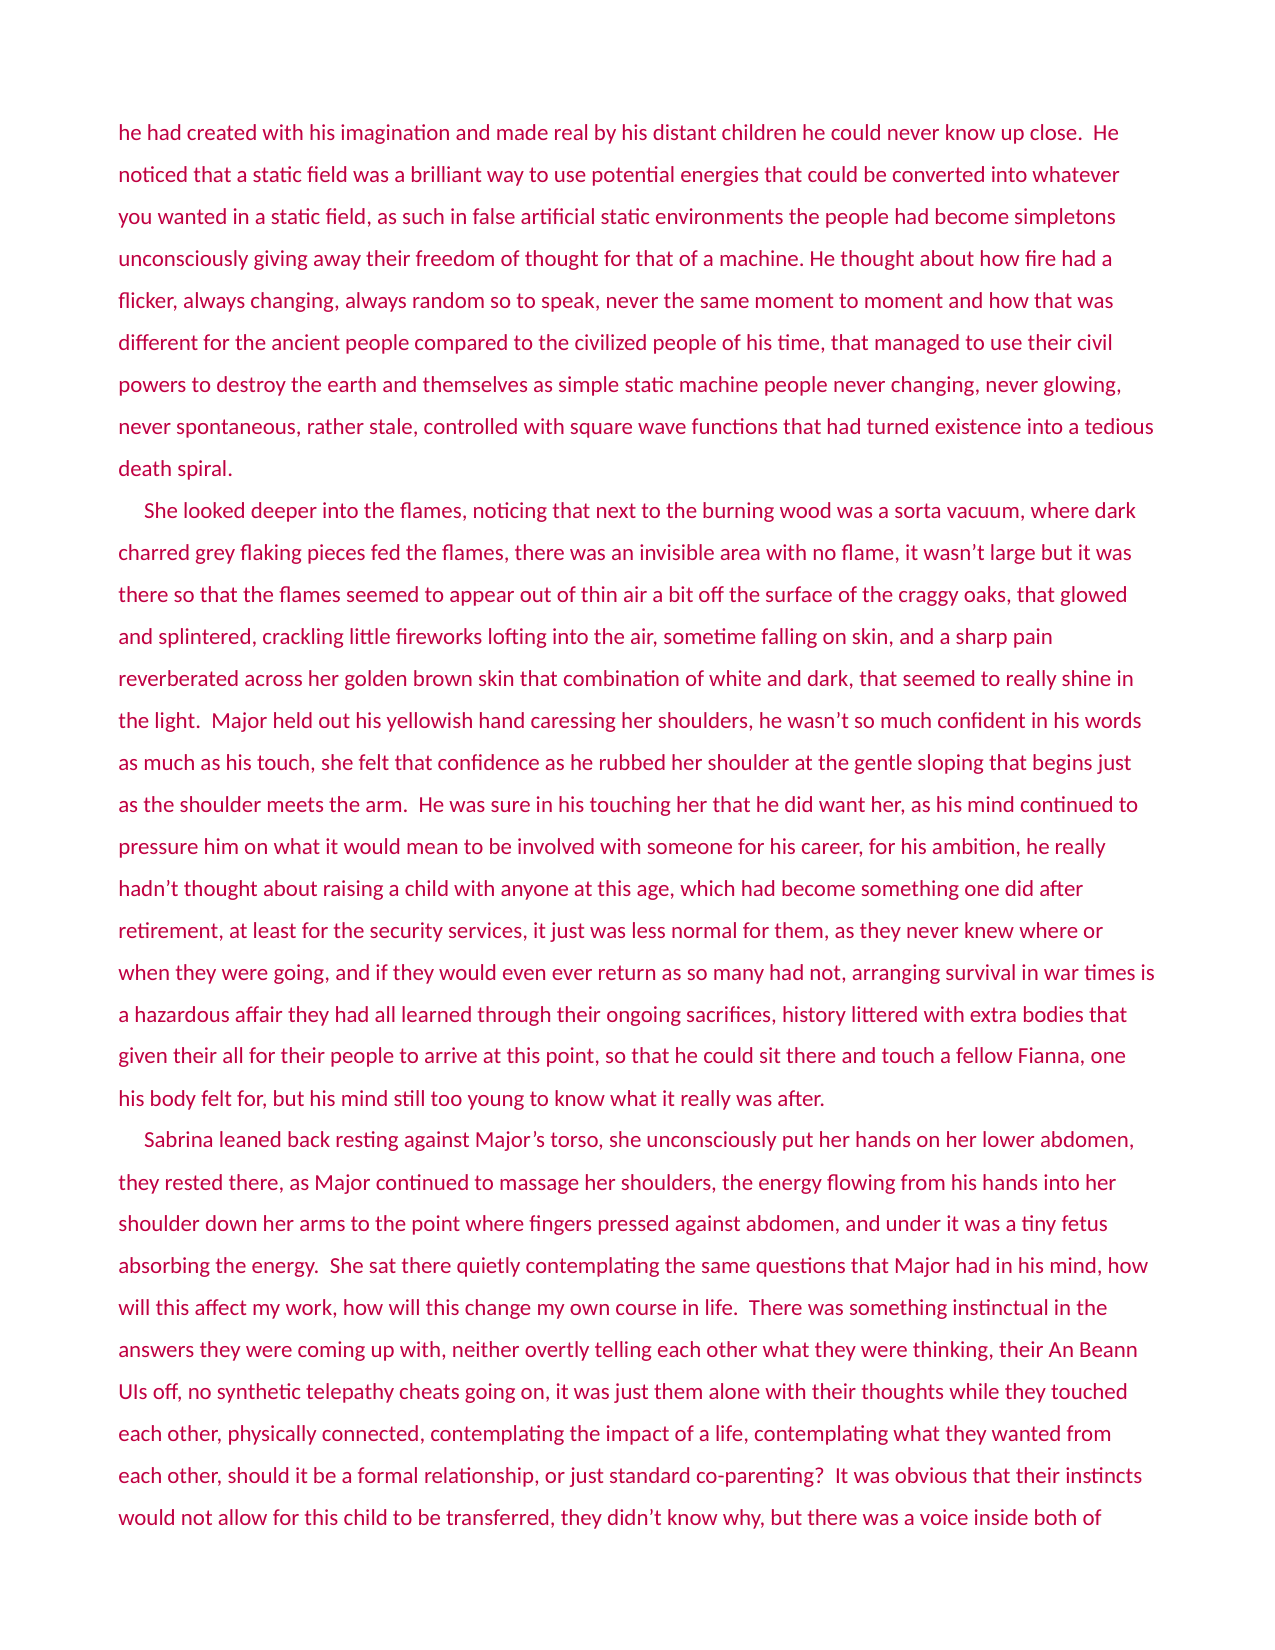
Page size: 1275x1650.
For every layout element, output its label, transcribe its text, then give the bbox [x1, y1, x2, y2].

text he had created with his imagination and made real by his distant children he could never know up close. He noticed that a static field was a brilliant way to use potential energies that could be converted into whatever you wanted in a static field, as such in false artificial static environments the people had become simpletons unconsciously giving away their freedom of thought for that of a machine. He thought about how fire had a flicker, always changing, always random so to speak, never the same moment to moment and how that was different for the ancient people compared to the civilized people of his time, that managed to use their civil powers to destroy the earth and themselves as simple static machine people never changing, never glowing, never spontaneous, rather stale, controlled with square wave functions that had turned existence into a tedious death spiral. [118, 118, 1157, 482]
text She looked deeper into the flames, noticing that next to the burning wood was a sorta vacuum, where dark charred grey flaking pieces fed the flames, there was an invisible area with no flame, it wasn’t large but it was there so that the flames seemed to appear out of thin air a bit off the surface of the craggy oaks, that glowed and splintered, crackling little fireworks lofting into the air, sometime falling on skin, and a sharp pain reverberated across her golden brown skin that combination of white and dark, that seemed to really shine in the light. Major held out his yellowish hand caressing her shoulders, he wasn’t so much confident in his words as much as his touch, she felt that confidence as he rubbed her shoulder at the gentle sloping that begins just as the shoulder meets the arm. He was sure in his touching her that he did want her, as his mind continued to pressure him on what it would mean to be involved with someone for his career, for his ambition, he really hadn’t thought about raising a child with anyone at this age, which had become something one did after retirement, at least for the security services, it just was less normal for them, as they never knew where or when they were going, and if they would even ever return as so many had not, arranging survival in war times is a hazardous affair they had all learned through their ongoing sacrifices, history littered with extra bodies that given their all for their people to arrive at this point, so that he could sit there and touch a fellow Fianna, one his body felt for, but his mind still too young to know what it really was after. [118, 496, 1157, 1112]
text Sabrina leaned back resting against Major’s torso, she unconsciously put her hands on her lower abdomen, they rested there, as Major continued to massage her shoulders, the energy flowing from his hands into her shoulder down her arms to the point where fingers pressed against abdomen, and under it was a tiny fetus absorbing the energy. She sat there quietly contemplating the same questions that Major had in his mind, how will this affect my work, how will this change my own course in life. There was something instinctual in the answers they were coming up with, neither overtly telling each other what they were thinking, their An Beann UIs off, no synthetic telepathy cheats going on, it was just them alone with their thoughts while they touched each other, physically connected, contemplating the impact of a life, contemplating what they wanted from each other, should it be a formal relationship, or just standard co-parenting? It was obvious that their instincts would not allow for this child to be transferred, they didn’t know why, but there was a voice inside both of [118, 1126, 1157, 1531]
